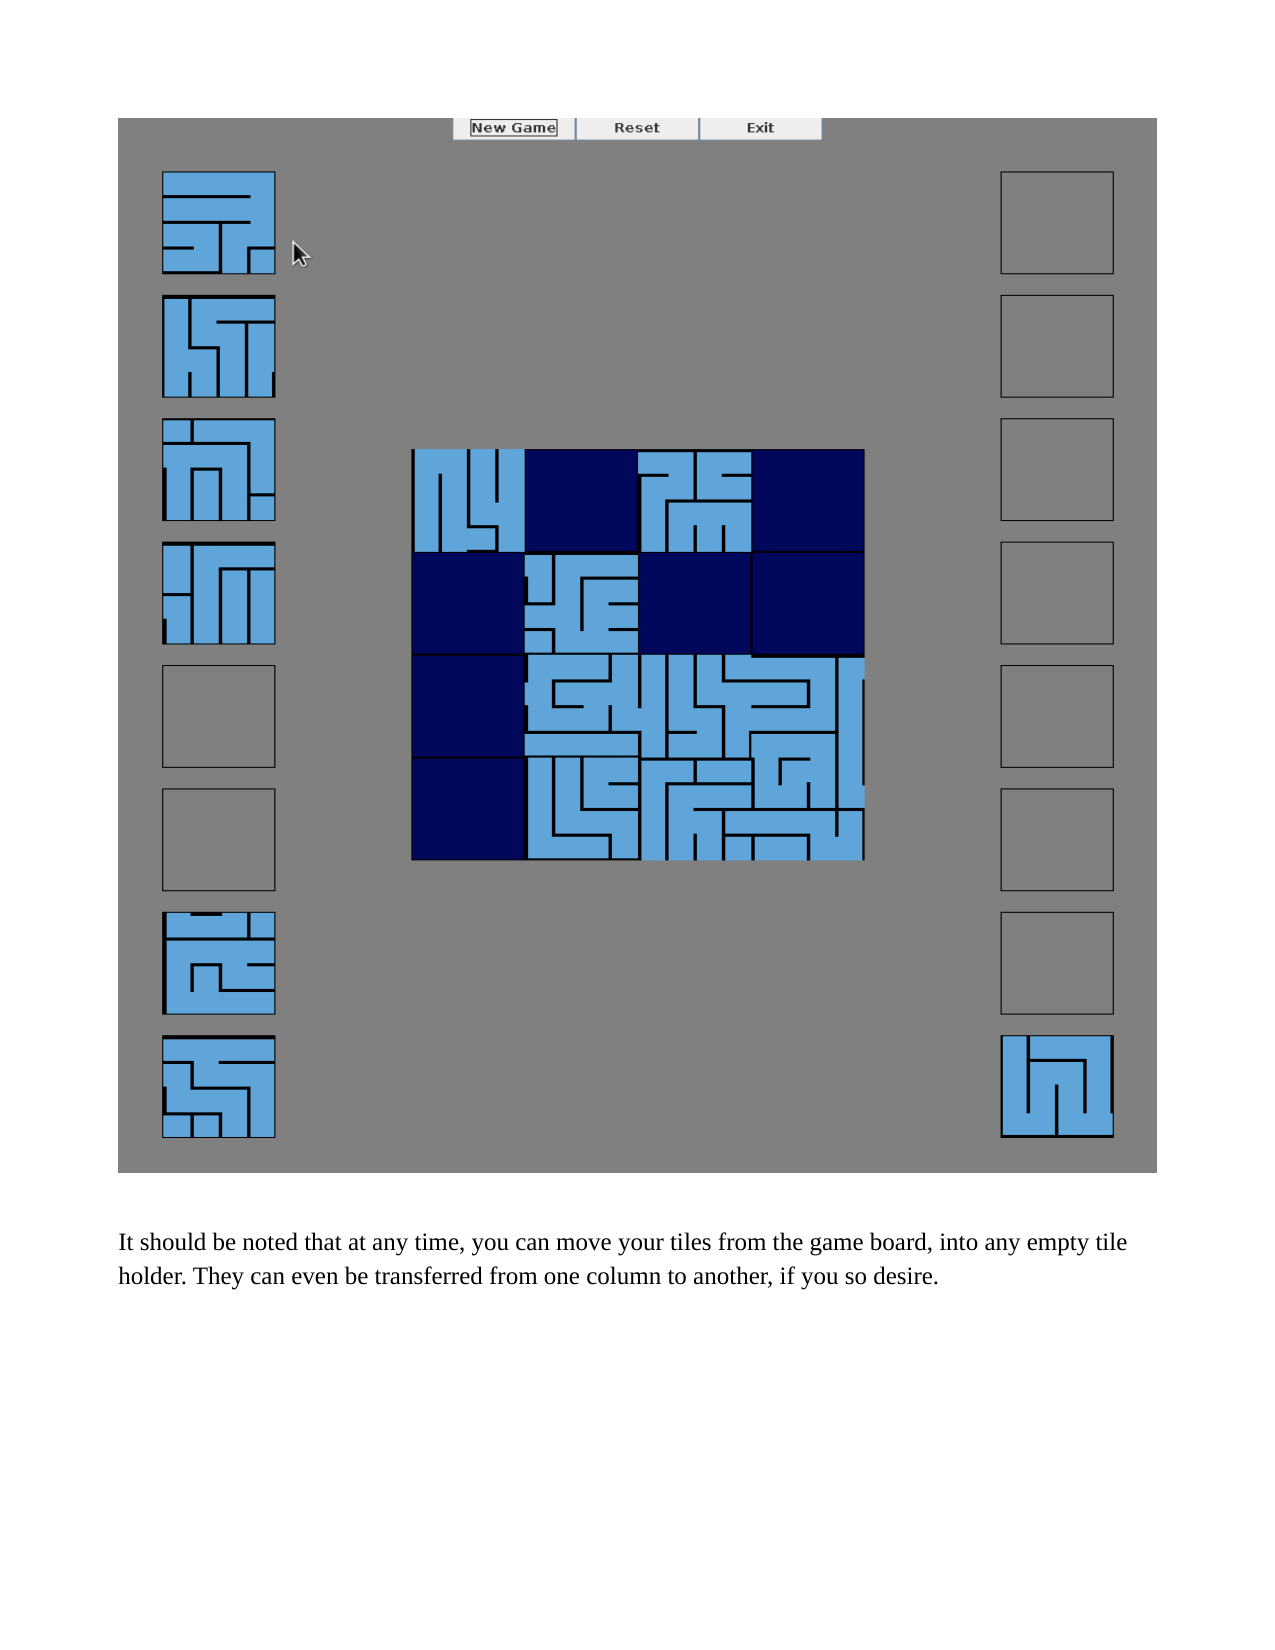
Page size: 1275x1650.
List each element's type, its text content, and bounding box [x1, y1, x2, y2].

picture [118, 118, 1157, 1173]
text It should be noted that at any time, you can move your tiles from the game board, into any empty tile holder. They can even be transferred from one column to another, if you so desire. [118, 1227, 1157, 1290]
